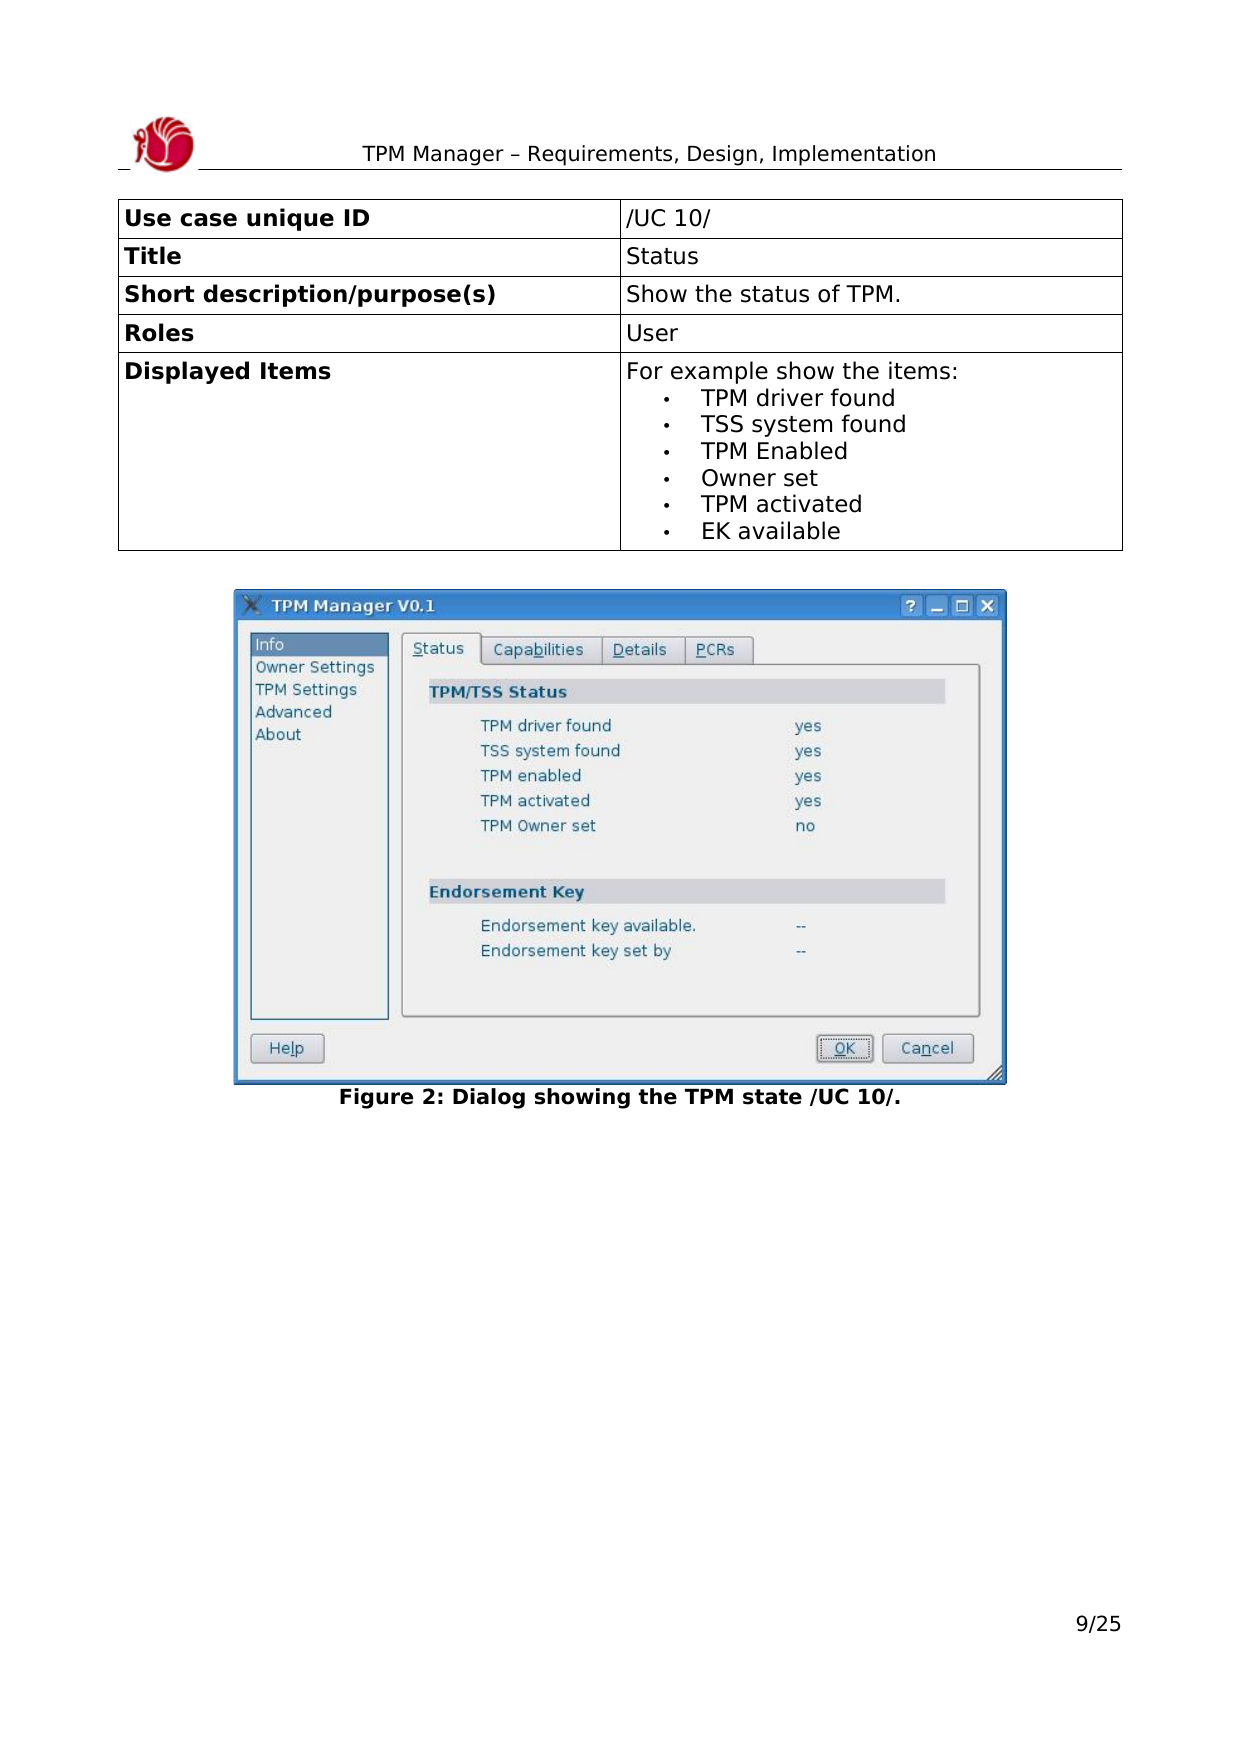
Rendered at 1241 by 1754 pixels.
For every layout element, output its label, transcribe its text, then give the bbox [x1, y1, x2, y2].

table_header Use case unique ID [119, 200, 620, 237]
table_cell Roles [119, 315, 620, 352]
table_cell Displayed Items [119, 353, 620, 550]
table_cell For example show the items: TPM driver found TSS system found TPM Enabled Owner set TPM activated EK available [621, 353, 1122, 550]
table_cell Status [621, 239, 1122, 276]
table_cell Title [119, 239, 620, 276]
table_cell Show the status of TPM. [621, 277, 1122, 314]
table_cell Short description/purpose(s) [119, 277, 620, 314]
table_header /UC 10/ [621, 200, 1122, 237]
text Figure 2: Dialog showing the TPM state /UC 10/. [217, 590, 1023, 1109]
picture [130, 114, 199, 174]
picture [233, 589, 1007, 1085]
table_cell User [621, 315, 1122, 352]
